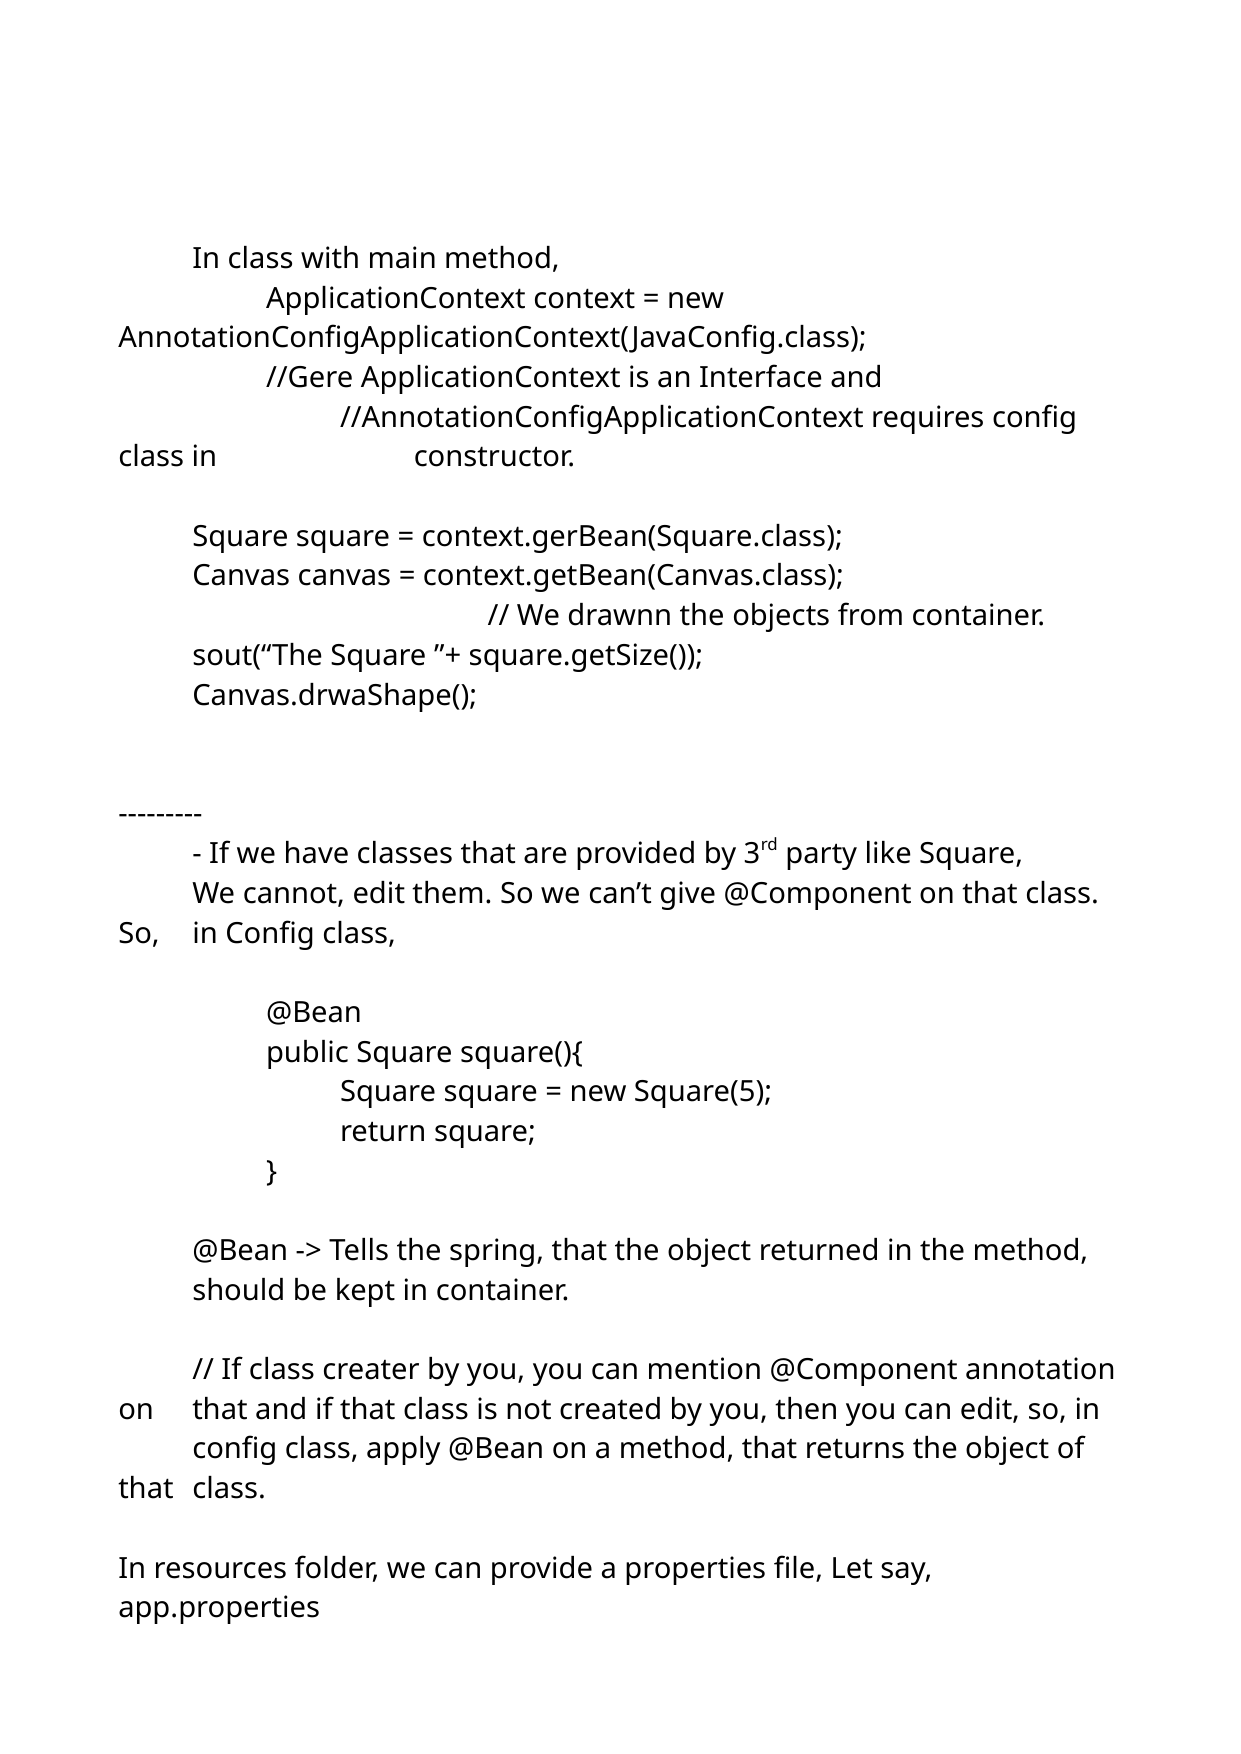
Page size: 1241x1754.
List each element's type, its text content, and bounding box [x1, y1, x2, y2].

text return square; [118, 1110, 1122, 1150]
text --------- [118, 793, 1122, 832]
text Square square = context.gerBean(Square.class); [118, 515, 1122, 555]
text In resources folder, we can provide a properties file, Let say, app.properties [118, 1547, 1122, 1626]
text @Bean -> Tells the spring, that the object returned in the method, should be kept in container. [118, 1229, 1122, 1309]
text } [118, 1150, 1122, 1190]
text We cannot, edit them. So we can’t give @Component on that class. So, in Config class, [118, 872, 1122, 952]
text Square square = new Square(5); [118, 1071, 1122, 1110]
text public Square square(){ [118, 1031, 1122, 1071]
text // If class creater by you, you can mention @Component annotation on that and if that class is not created by you, then you can edit, so, in config class, apply @Bean on a method, that returns the object of that class. [118, 1348, 1122, 1507]
text - If we have classes that are provided by 3rd party like Square, [118, 832, 1122, 872]
text //Gere ApplicationContext is an Interface and //AnnotationConfigApplicationContext requires config class in constructor. [118, 356, 1122, 475]
text Canvas.drwaShape(); [118, 674, 1122, 713]
text @Bean [118, 991, 1122, 1031]
text // We drawnn the objects from container. [118, 594, 1122, 634]
text sout(“The Square ”+ square.getSize()); [118, 634, 1122, 674]
text Canvas canvas = context.getBean(Canvas.class); [118, 555, 1122, 594]
text In class with main method, [118, 237, 1122, 277]
text ApplicationContext context = new AnnotationConfigApplicationContext(JavaConfig.class); [118, 277, 1122, 356]
